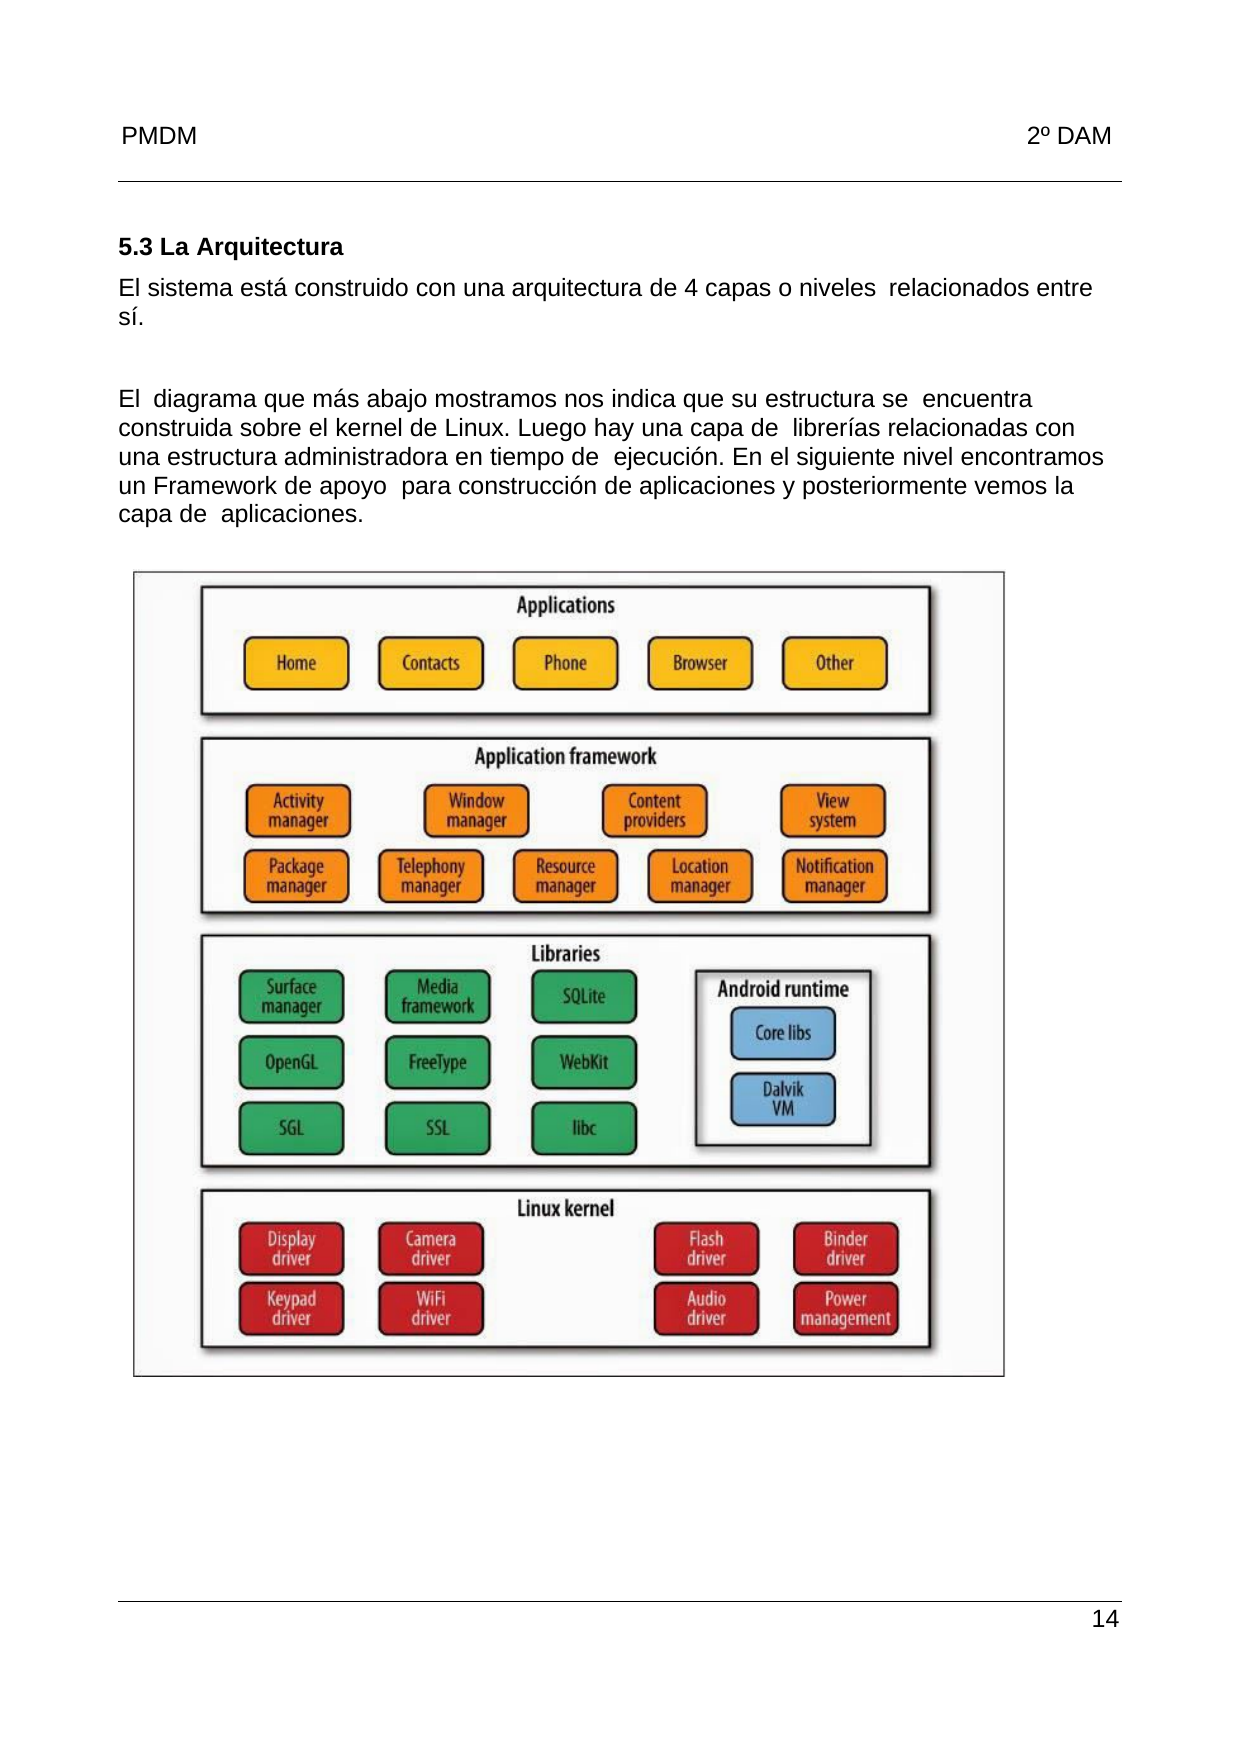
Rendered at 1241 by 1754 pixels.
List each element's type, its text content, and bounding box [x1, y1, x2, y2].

text El diagrama que más abajo mostramos nos indica que su estructura se encuentra construida sobre el kernel de Linux. Luego hay una capa de librerías relacionadas con una estructura administradora en tiempo de ejecución. En el siguiente nivel encontramos un Framework de apoyo para construcción de aplicaciones y posteriormente vemos la capa de aplicaciones. [118, 384, 1122, 528]
subtitle 5.3 La Arquitectura [118, 232, 1122, 261]
picture [132, 569, 1006, 1377]
text El sistema está construido con una arquitectura de 4 capas o niveles relacionados entre sí. [118, 273, 1122, 331]
